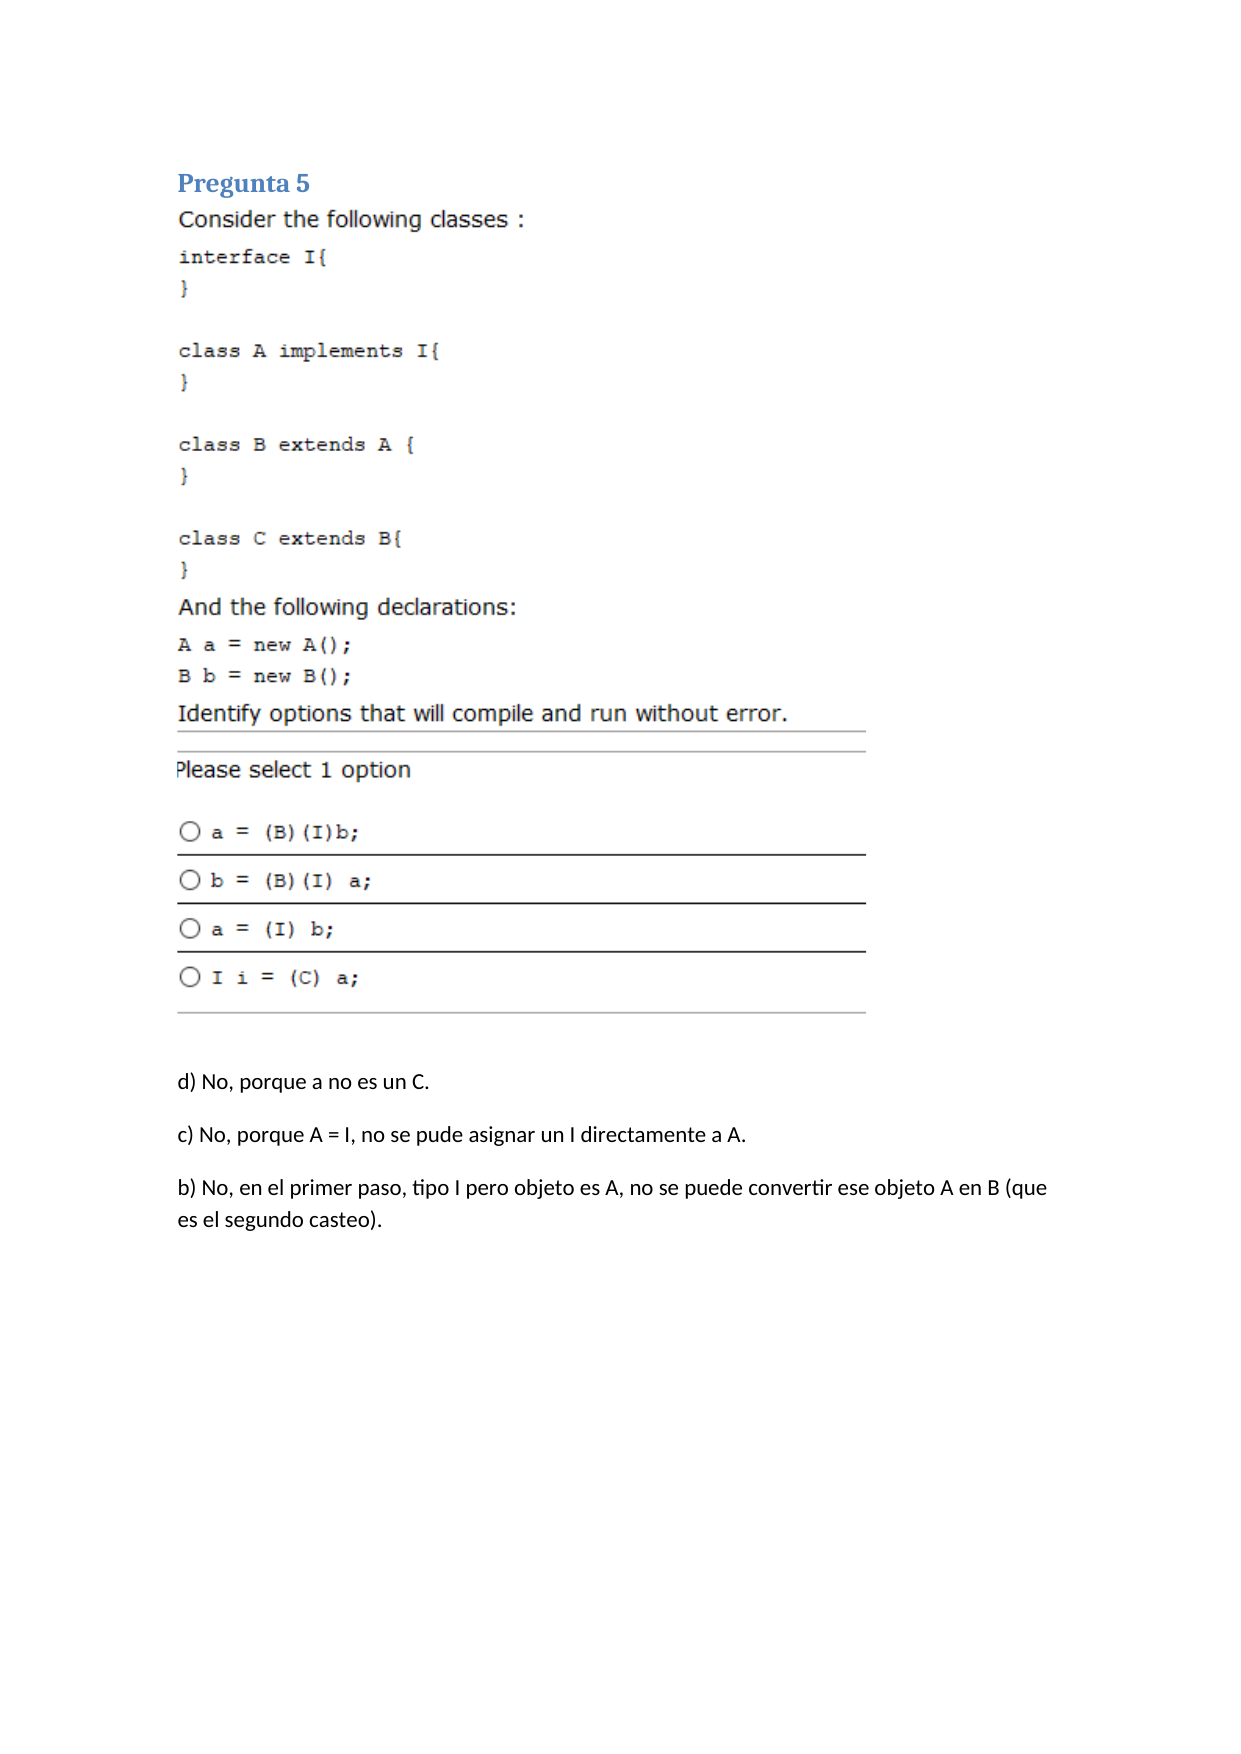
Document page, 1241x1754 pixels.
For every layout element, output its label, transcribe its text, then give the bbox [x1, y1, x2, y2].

text c) No, porque A = I, no se pude asignar un I directamente a A. [177, 1120, 1063, 1148]
picture [177, 204, 867, 1042]
text b) No, en el primer paso, tipo I pero objeto es A, no se puede convertir ese objeto A en B (que es el segundo casteo). [177, 1173, 1063, 1233]
text d) No, porque a no es un C. [177, 1067, 1063, 1095]
subtitle Pregunta 5 [177, 168, 1063, 199]
